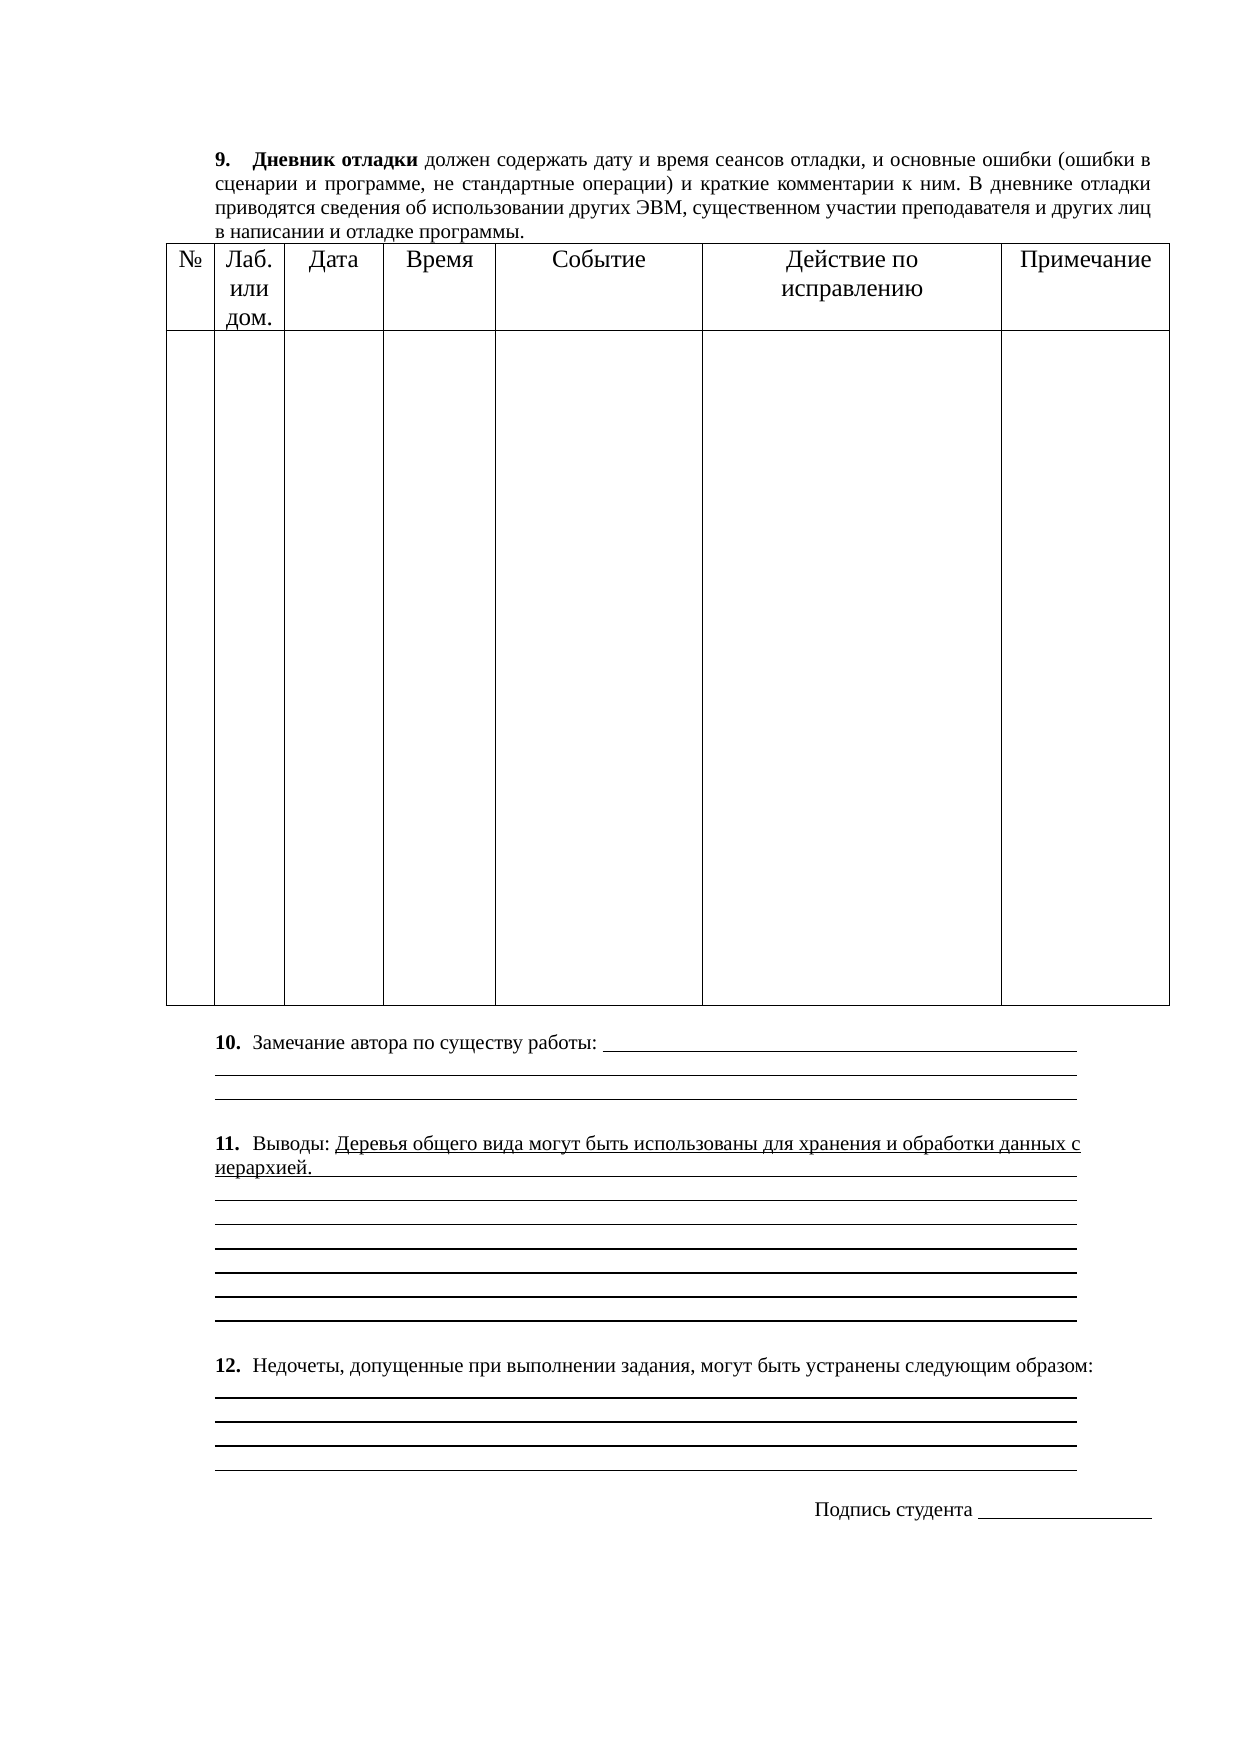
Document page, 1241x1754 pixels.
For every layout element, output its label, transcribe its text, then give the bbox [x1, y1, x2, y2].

table_cell [1002, 331, 1169, 1005]
table_cell [496, 331, 702, 1005]
table_header Дата [285, 244, 383, 330]
list Выводы: Деревья общего вида могут быть использованы для хранения и обработки данных с [215, 1131, 1152, 1155]
table_header Событие [496, 244, 702, 330]
list Недочеты, допущенные при выполнении задания, могут быть устранены следующим образом: [215, 1352, 1152, 1473]
table_header № [167, 244, 214, 330]
table_cell [384, 331, 495, 1005]
table_header Время [384, 244, 495, 330]
table_header Примечание [1002, 244, 1169, 330]
table_cell [703, 331, 1001, 1005]
list Дневник отладки должен содержать дату и время сеансов отладки, и основные ошибки (ошибки в сценарии и программе, не стандартные операции) и краткие комментарии к ним. В дневнике отладки приводятся сведения об использовании других ЭВМ, существенном участии преподавателя и других лиц в написании и отладке программы. [215, 147, 1152, 243]
table_cell [215, 331, 284, 1005]
table_cell [285, 331, 383, 1005]
table_cell [167, 331, 214, 1005]
list иерархией. [215, 1155, 1152, 1179]
text Подпись студента [215, 1497, 1152, 1521]
list Замечание автора по существу работы: [215, 1030, 1152, 1131]
table_header Действие по исправлению [703, 244, 1001, 330]
table_header Лаб. или дом. [215, 244, 284, 330]
